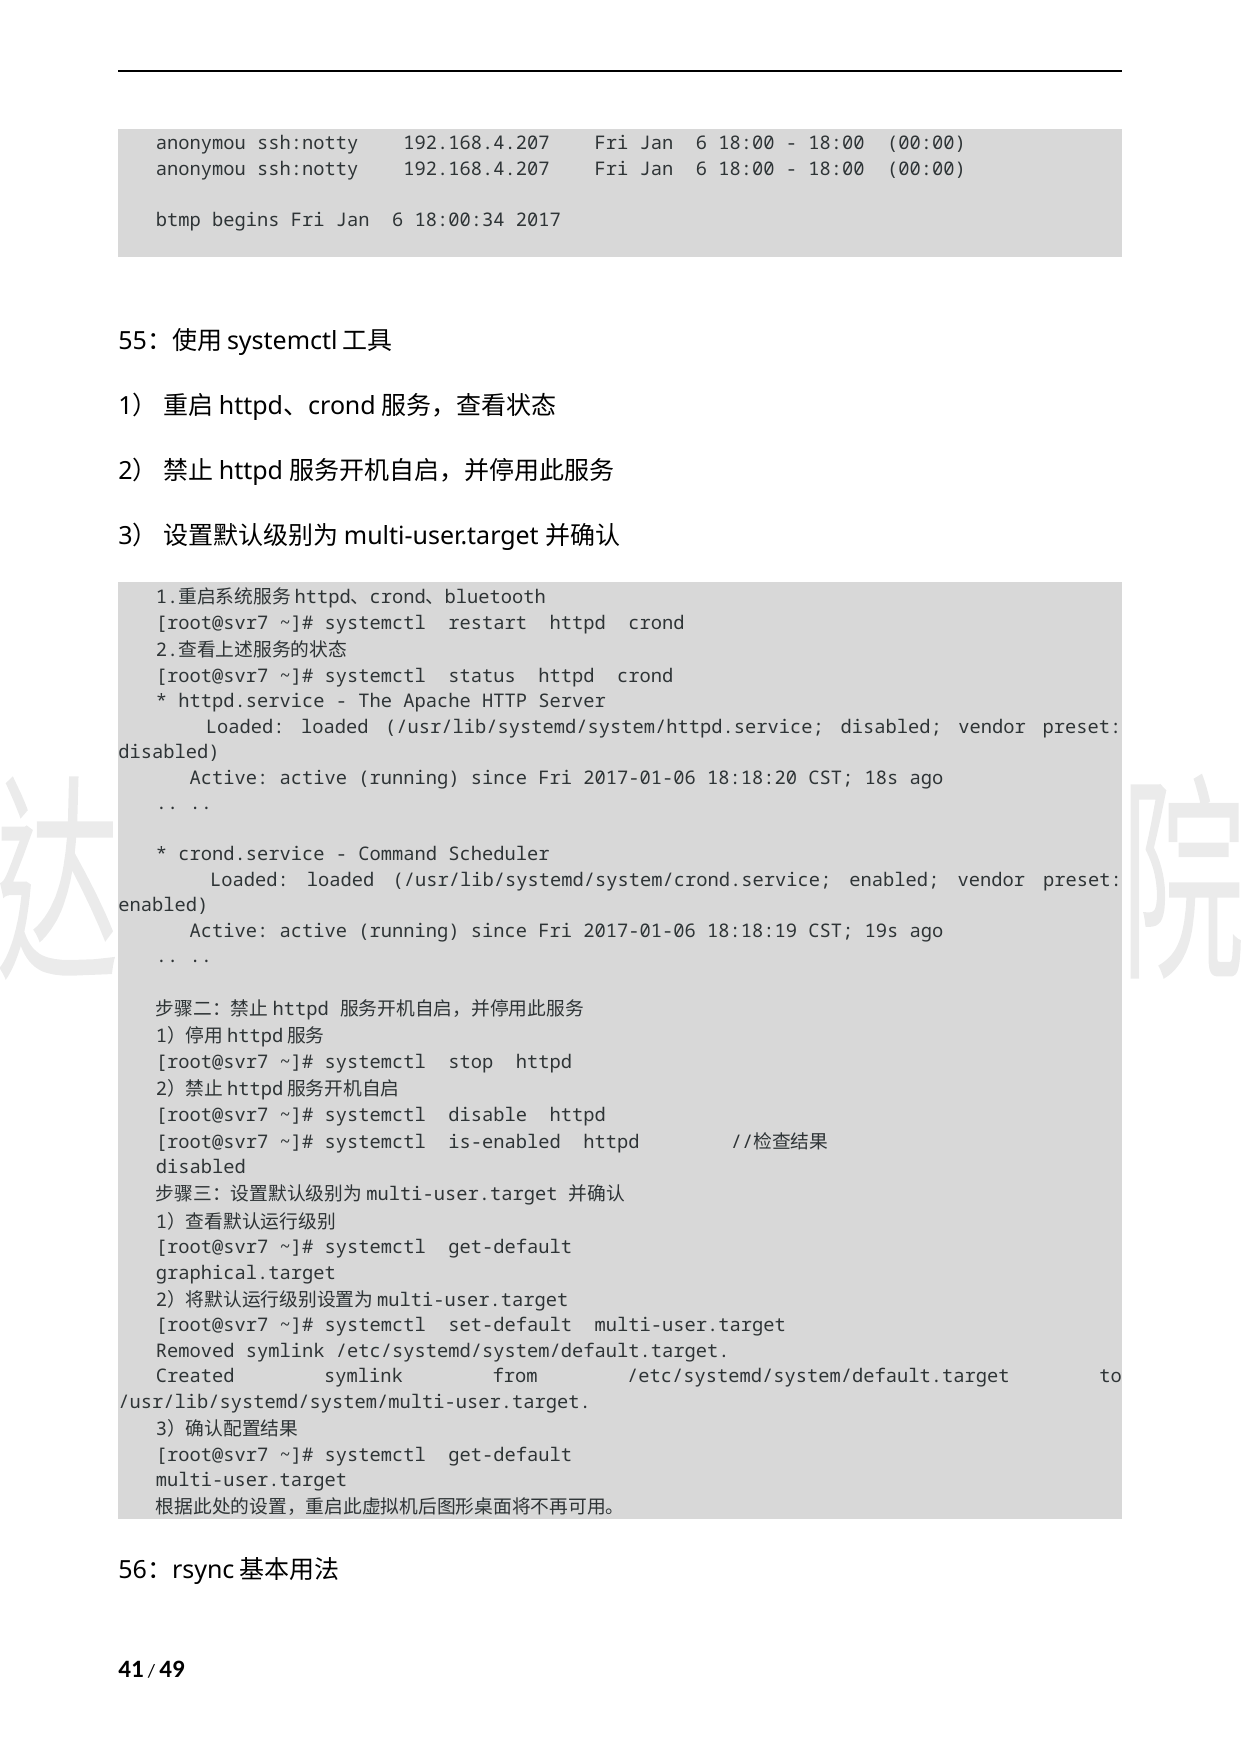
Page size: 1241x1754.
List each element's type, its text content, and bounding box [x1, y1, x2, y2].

text Active: active (running) since Fri 2017-01-06 18:18:19 CST; 19s ago [118, 917, 1122, 943]
text 1）停用httpd服务 [118, 1021, 1122, 1048]
text * httpd.service - The Apache HTTP Server [118, 687, 1122, 713]
text 步骤二：禁止 httpd 服务开机自启，并停用此服务 [118, 994, 1122, 1021]
text [root@svr7 ~]# systemctl stop httpd [118, 1048, 1122, 1074]
text [root@svr7 ~]# systemctl disable httpd [118, 1101, 1122, 1126]
text Created symlink from /etc/systemd/system/default.target to /usr/lib/systemd/system/multi-user.target. [118, 1363, 1122, 1414]
text graphical.target [118, 1259, 1122, 1284]
text anonymou ssh:notty 192.168.4.207 Fri Jan 6 18:00 - 18:00 (00:00) [118, 155, 1122, 181]
text disabled [118, 1153, 1122, 1179]
text 55：使用systemctl工具 [118, 306, 1122, 371]
text Loaded: loaded (/usr/lib/systemd/system/httpd.service; disabled; vendor preset: disabled) [118, 713, 1122, 764]
text 1.重启系统服务httpd、crond、bluetooth [118, 582, 1122, 609]
text btmp begins Fri Jan 6 18:00:34 2017 [118, 206, 1122, 232]
list 设置默认级别为 multi-user.target 并确认 [118, 501, 1122, 566]
text Removed symlink /etc/systemd/system/default.target. [118, 1337, 1122, 1363]
text [root@svr7 ~]# systemctl get-default [118, 1233, 1122, 1259]
text 2）将默认运行级别设置为multi-user.target [118, 1284, 1122, 1312]
text .. .. [118, 943, 1122, 968]
text 3）确认配置结果 [118, 1414, 1122, 1441]
text Loaded: loaded (/usr/lib/systemd/system/crond.service; enabled; vendor preset: enabled) [118, 866, 1122, 917]
text multi-user.target [118, 1466, 1122, 1492]
text 2）禁止httpd服务开机自启 [118, 1074, 1122, 1101]
text [root@svr7 ~]# systemctl status httpd crond [118, 662, 1122, 687]
text [root@svr7 ~]# systemctl set-default multi-user.target [118, 1312, 1122, 1337]
list 禁止 httpd 服务开机自启，并停用此服务 [118, 436, 1122, 501]
text 步骤三：设置默认级别为 multi-user.target 并确认 [118, 1179, 1122, 1206]
text 56：rsync基本用法 [118, 1535, 1122, 1600]
text 根据此处的设置，重启此虚拟机后图形桌面将不再可用。 [118, 1492, 1122, 1519]
text 1）查看默认运行级别 [118, 1206, 1122, 1233]
text .. .. [118, 789, 1122, 815]
text [root@svr7 ~]# systemctl get-default [118, 1441, 1122, 1466]
text * crond.service - Command Scheduler [118, 841, 1122, 866]
text Active: active (running) since Fri 2017-01-06 18:18:20 CST; 18s ago [118, 764, 1122, 789]
text anonymou ssh:notty 192.168.4.207 Fri Jan 6 18:00 - 18:00 (00:00) [118, 129, 1122, 155]
text [root@svr7 ~]# systemctl restart httpd crond [118, 609, 1122, 635]
text 2.查看上述服务的状态 [118, 635, 1122, 662]
list 重启 httpd、crond服务，查看状态 [118, 371, 1122, 436]
text [root@svr7 ~]# systemctl is-enabled httpd //检查结果 [118, 1126, 1122, 1153]
